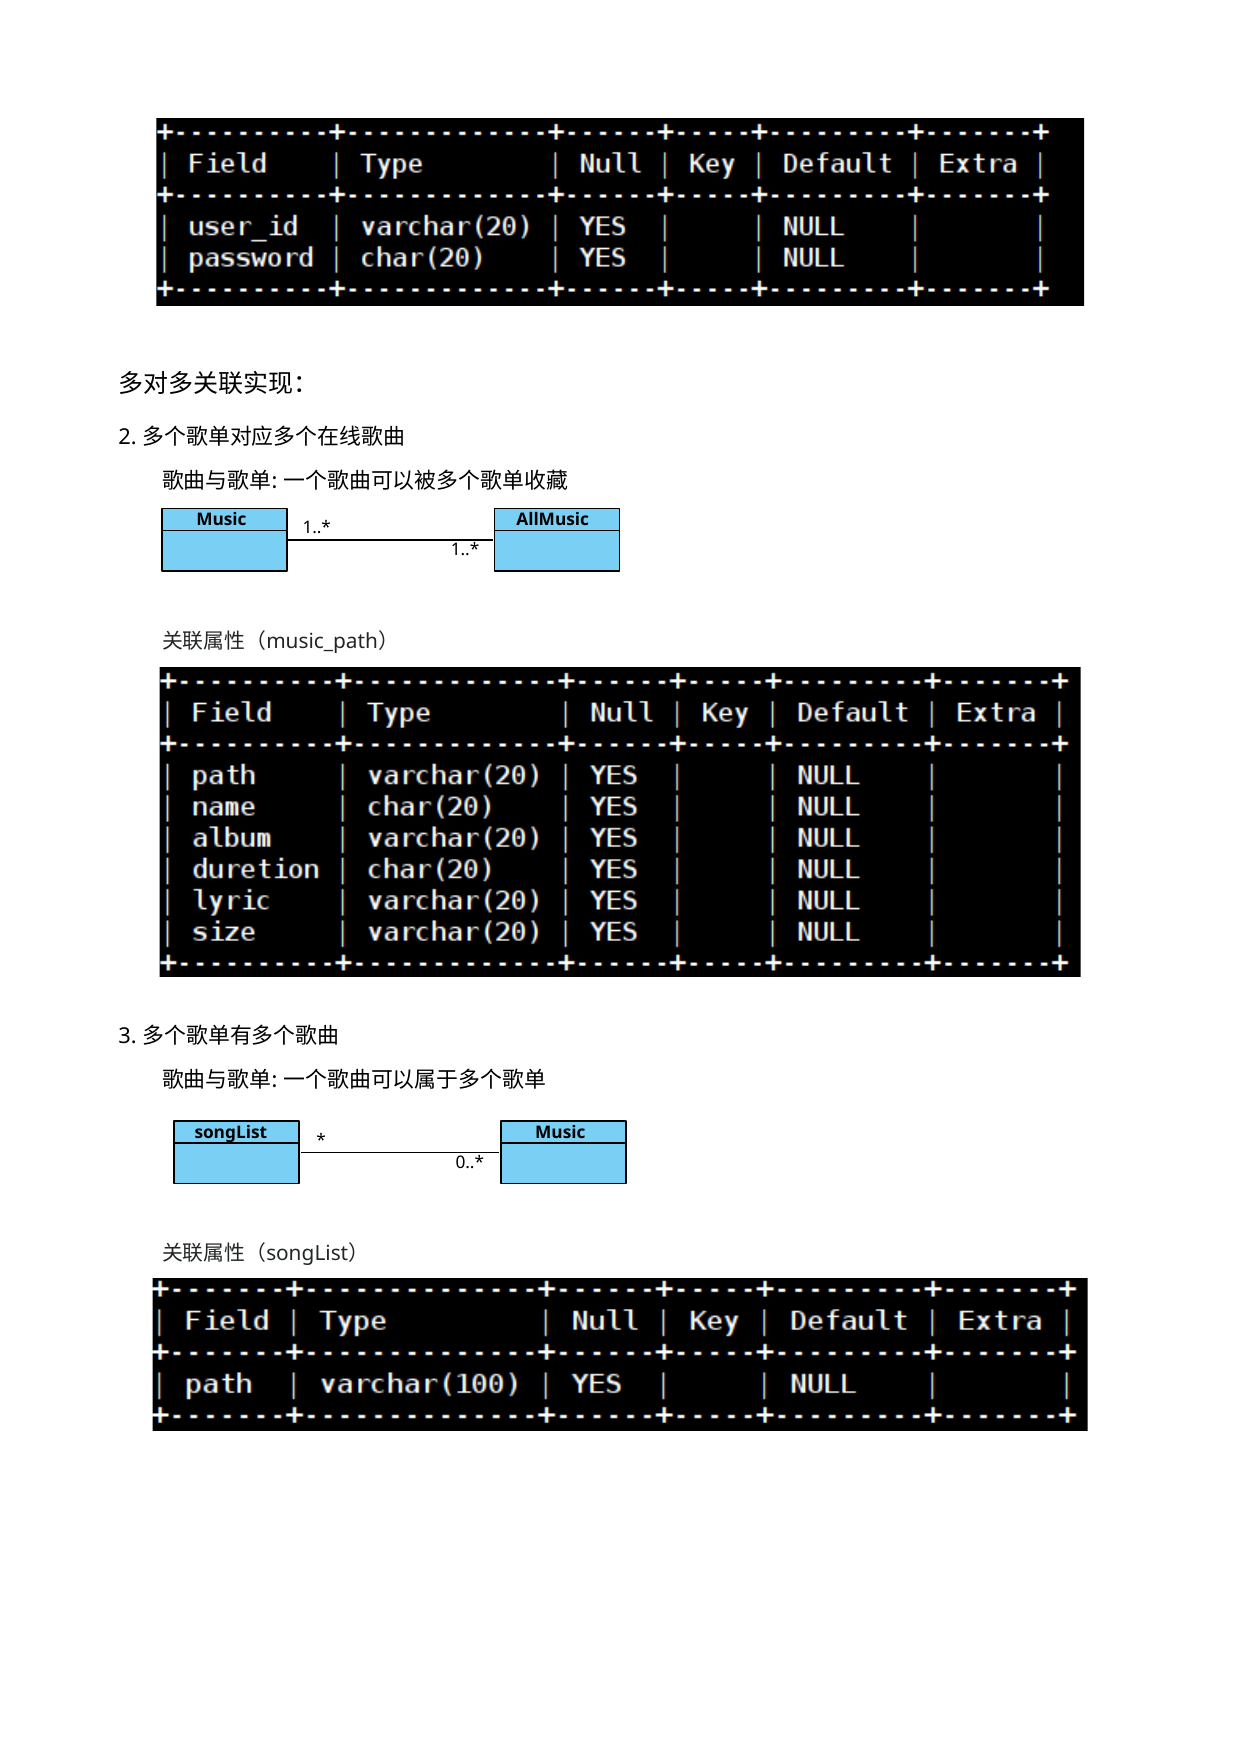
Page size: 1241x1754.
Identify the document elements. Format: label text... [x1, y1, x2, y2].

text 歌曲与歌单: 一个歌曲可以被多个歌单收藏 [118, 463, 1122, 495]
text 关联属性（songList） [118, 1236, 1122, 1266]
subtitle 多对多关联实现： [118, 363, 1122, 400]
picture [152, 1278, 1088, 1431]
subtitle 多个歌单对应多个在线歌曲 [118, 419, 1122, 450]
picture [156, 118, 1085, 306]
subtitle 多个歌单有多个歌曲 [118, 1018, 1122, 1050]
picture [159, 667, 1081, 977]
text 关联属性（music_path） [118, 624, 1122, 655]
text 歌曲与歌单: 一个歌曲可以属于多个歌单 [118, 1062, 1122, 1094]
